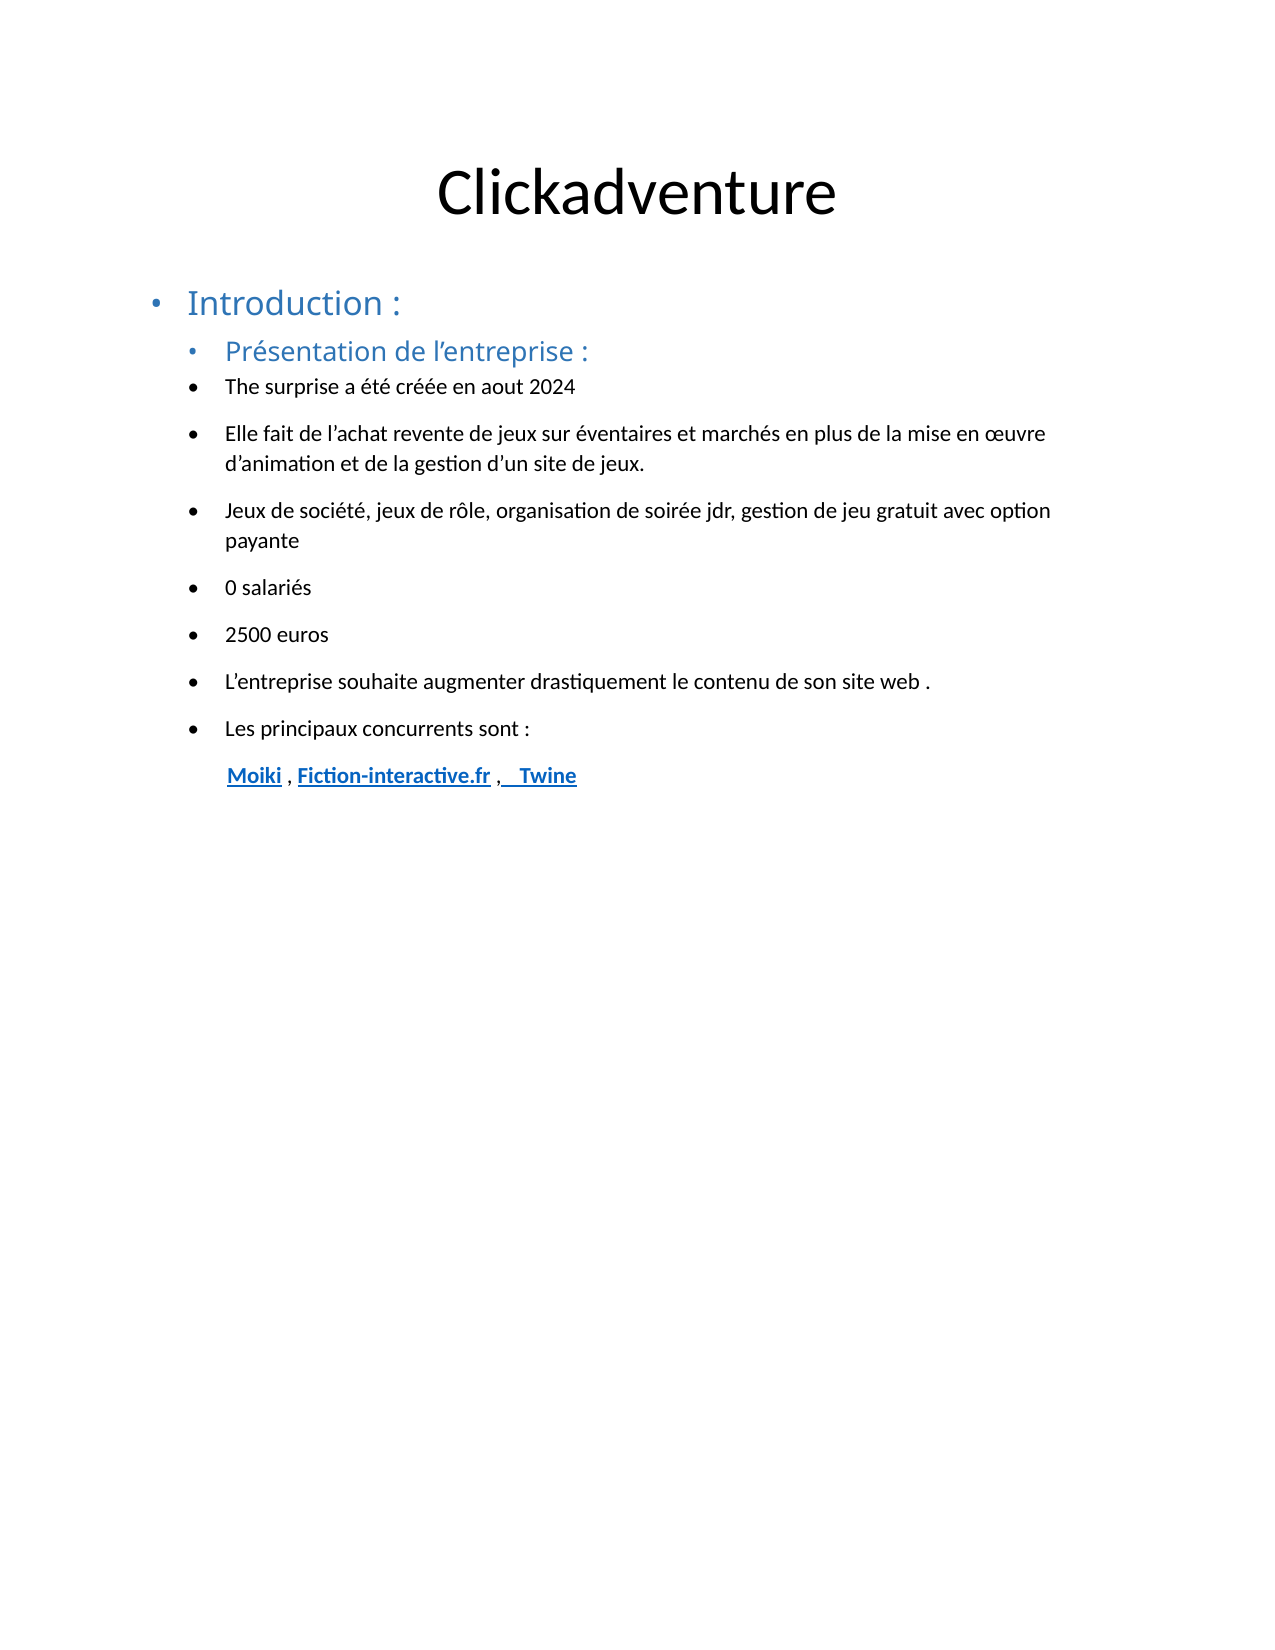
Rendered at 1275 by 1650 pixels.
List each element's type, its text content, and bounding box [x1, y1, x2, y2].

list The surprise a été créée en aout 2024 [187, 372, 1125, 400]
list 2500 euros [187, 620, 1125, 648]
list Introduction : [150, 279, 1125, 325]
text Clickadventure [150, 150, 1125, 231]
list 0 salariés [187, 573, 1125, 601]
list Les principaux concurrents sont : [187, 714, 1125, 742]
list L’entreprise souhaite augmenter drastiquement le contenu de son site web . [187, 667, 1125, 695]
list Elle fait de l’achat revente de jeux sur éventaires et marchés en plus de la mise en œuvre d’animation et de la gestion d’un site de jeux. [187, 419, 1125, 477]
text Moiki , Fiction-interactive.fr , Twine [227, 761, 1125, 789]
list Présentation de l’entreprise : [187, 333, 1125, 369]
list Jeux de société, jeux de rôle, organisation de soirée jdr, gestion de jeu gratuit avec option payante [187, 496, 1125, 554]
